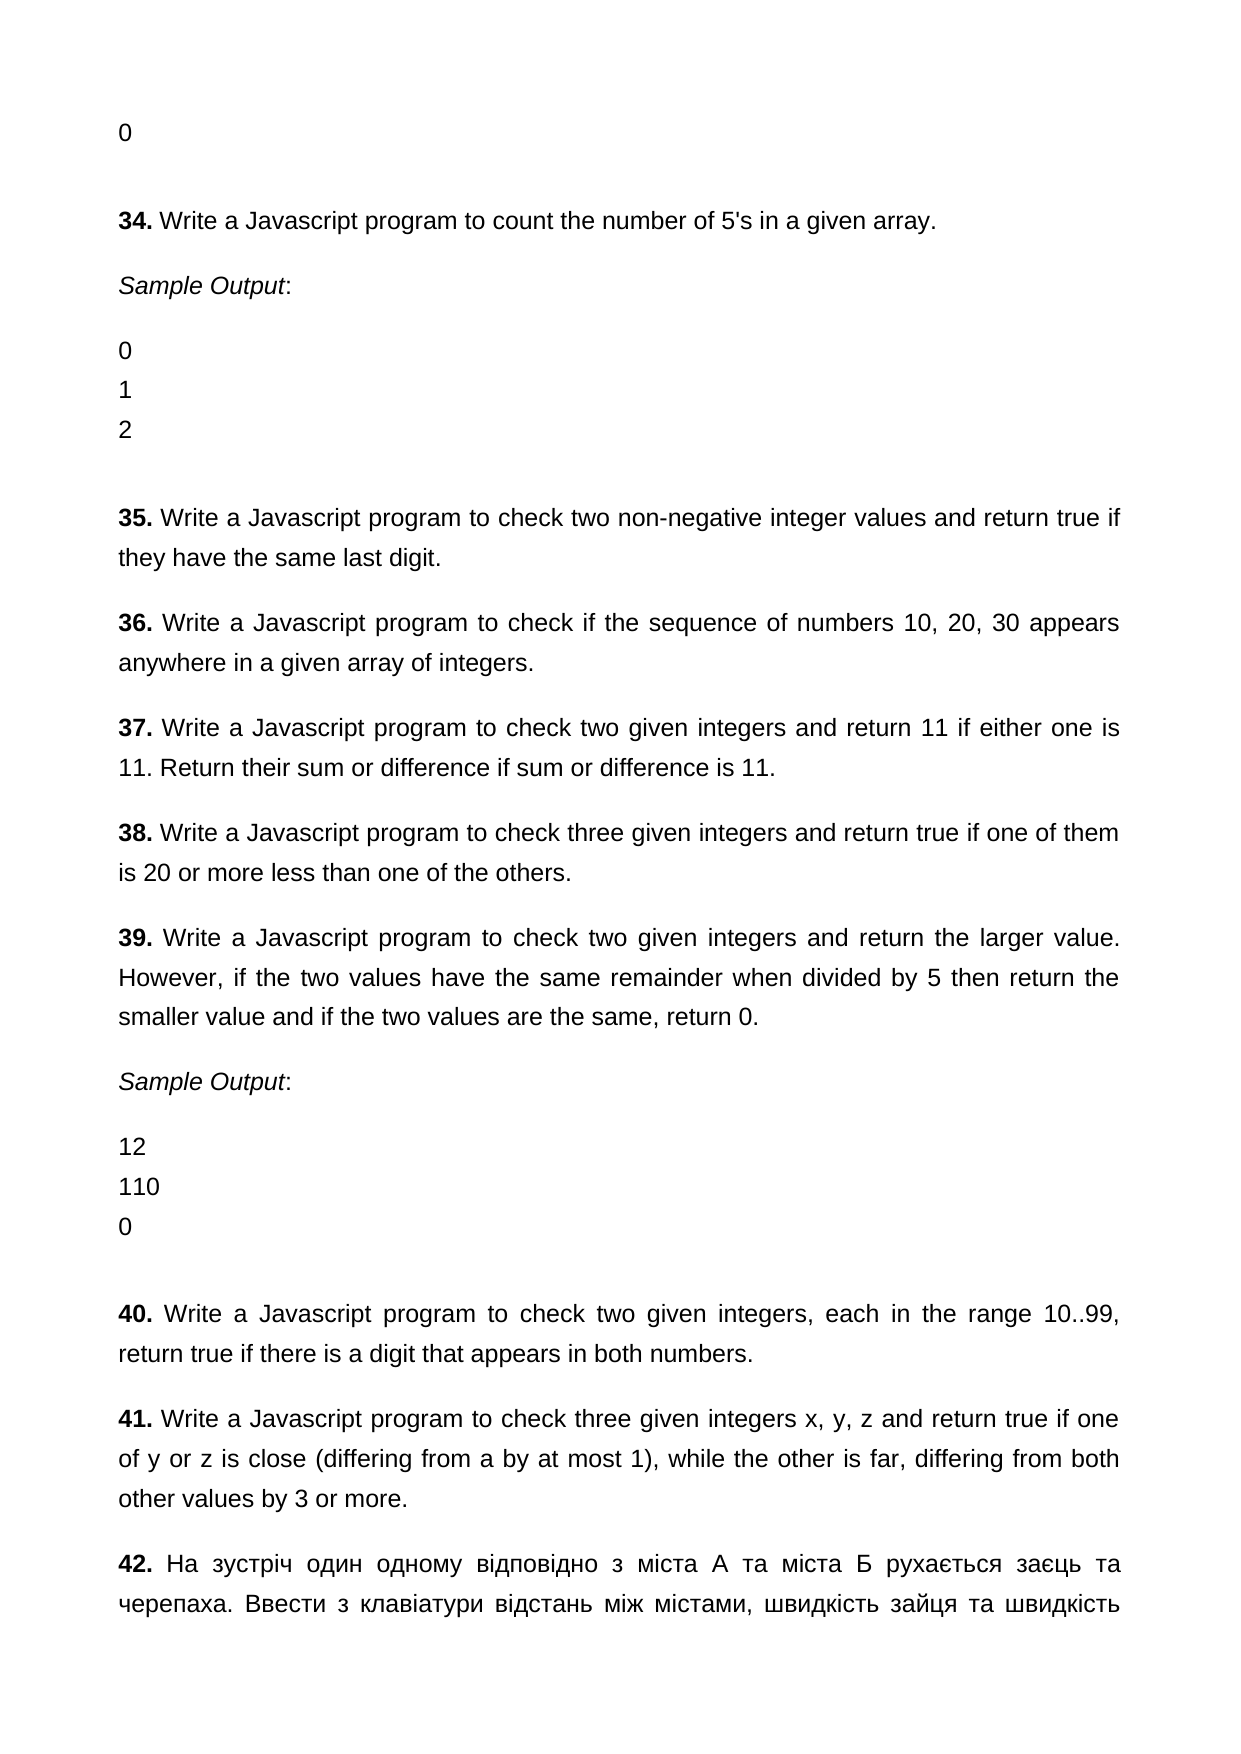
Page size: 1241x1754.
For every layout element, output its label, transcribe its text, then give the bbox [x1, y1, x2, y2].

text 41. Write a Javascript program to check three given integers x, y, z and return true if one of y or z is close (differing from a by at most 1), while the other is far, differing from both other values by 3 or more. [118, 1404, 1122, 1513]
text 0 [118, 336, 1122, 364]
text 0 [118, 118, 1122, 147]
text 1 [118, 376, 1122, 404]
text 38. Write a Javascript program to check three given integers and return true if one of them is 20 or more less than one of the others. [118, 818, 1122, 886]
text Sample Output: [118, 271, 1122, 299]
text 39. Write a Javascript program to check two given integers and return the larger value. However, if the two values have the same remainder when divided by 5 then return the smaller value and if the two values are the same, return 0. [118, 922, 1122, 1031]
text 36. Write a Javascript program to check if the sequence of numbers 10, 20, 30 appears anywhere in a given array of integers. [118, 608, 1122, 677]
text 12 [118, 1132, 1122, 1161]
text 2 [118, 415, 1122, 444]
text 37. Write a Javascript program to check two given integers and return 11 if either one is 11. Return their sum or difference if sum or difference is 11. [118, 713, 1122, 781]
text Sample Output: [118, 1067, 1122, 1096]
text 34. Write a Javascript program to count the number of 5's in a given array. [118, 206, 1122, 234]
text 42. На зустріч один одному відповідно з міста А та міста Б рухається заєць та черепаха. Ввести з клавіатури відстань між містами, швидкість зайця та швидкість [118, 1549, 1122, 1618]
text 0 [118, 1212, 1122, 1241]
text 40. Write a Javascript program to check two given integers, each in the range 10..99, return true if there is a digit that appears in both numbers. [118, 1299, 1122, 1368]
text 110 [118, 1172, 1122, 1201]
text 35. Write a Javascript program to check two non-negative integer values and return true if they have the same last digit. [118, 503, 1122, 572]
